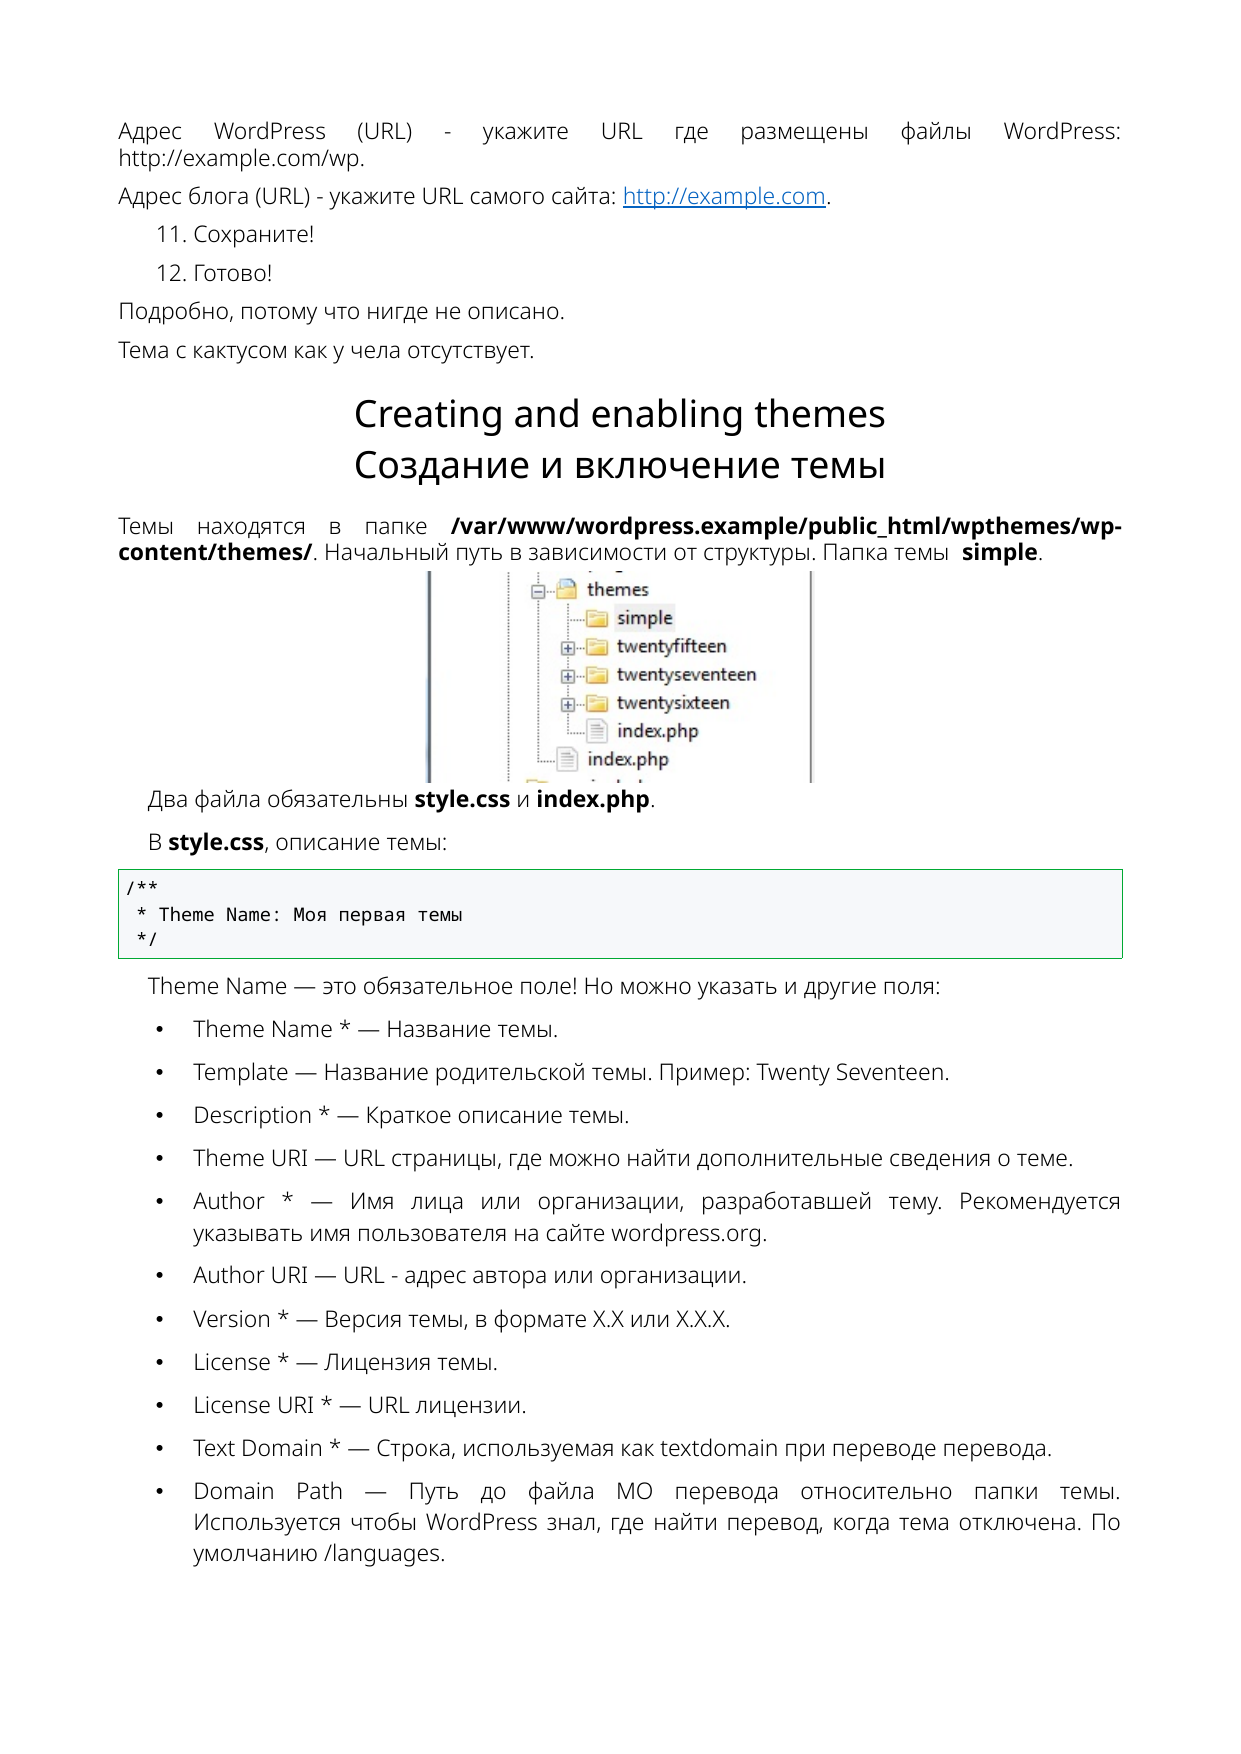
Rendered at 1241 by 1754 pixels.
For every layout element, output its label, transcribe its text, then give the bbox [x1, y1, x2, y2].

picture [425, 571, 815, 783]
list Author URI — URL - адрес автора или организации. [156, 1259, 1122, 1291]
list Text Domain * — Строка, используемая как textdomain при переводе перевода. [156, 1432, 1122, 1463]
text В style.css, описание темы: [118, 826, 1122, 857]
list Theme Name * — Название темы. [156, 1013, 1122, 1044]
text Темы находятся в папке /var/www/wordpress.example/public_html/wpthemes/wp-content/themes/. Начальный путь в зависимости от структуры. Папка темы simple. [118, 513, 1122, 566]
subtitle Создание и включение темы [118, 438, 1122, 489]
text Два файла обязательны style.css и index.php. [118, 572, 1122, 814]
list Template — Название родительской темы. Пример: Twenty Seventeen. [156, 1056, 1122, 1087]
list Description * — Краткое описание темы. [156, 1099, 1122, 1130]
list Сохраните! [156, 222, 1122, 248]
text Theme Name — это обязательное поле! Но можно указать и другие поля: [118, 970, 1122, 1001]
text /** [119, 870, 1122, 894]
list Theme URI — URL страницы, где можно найти дополнительные сведения о теме. [156, 1142, 1122, 1173]
text Адрес WordPress (URL) - укажите URL где размещены файлы WordPress: http://example.com/wp. [118, 118, 1122, 171]
text Адрес блога (URL) - укажите URL самого сайта: http://example.com. [118, 183, 1122, 210]
subtitle Creating and enabling themes [118, 387, 1122, 438]
list Готово! [156, 260, 1122, 287]
text Подробно, потому что нигде не описано. [118, 298, 1122, 325]
list Version * — Версия темы, в формате X.X или X.X.X. [156, 1302, 1122, 1334]
list Author * — Имя лица или организации, разработавшей тему. Рекомендуется указывать имя пользователя на сайте wordpress.org. [156, 1185, 1122, 1248]
text */ [119, 920, 1122, 958]
text * Theme Name: Моя первая темы [119, 894, 1122, 920]
list Domain Path — Путь до файла MO перевода относительно папки темы. Используется чтобы WordPress знал, где найти перевод, когда тема отключена. По умолчанию /languages. [156, 1474, 1122, 1568]
list License URI * — URL лицензии. [156, 1388, 1122, 1420]
list License * — Лицензия темы. [156, 1346, 1122, 1377]
text Тема с кактусом как у чела отсутствует. [118, 337, 1122, 363]
